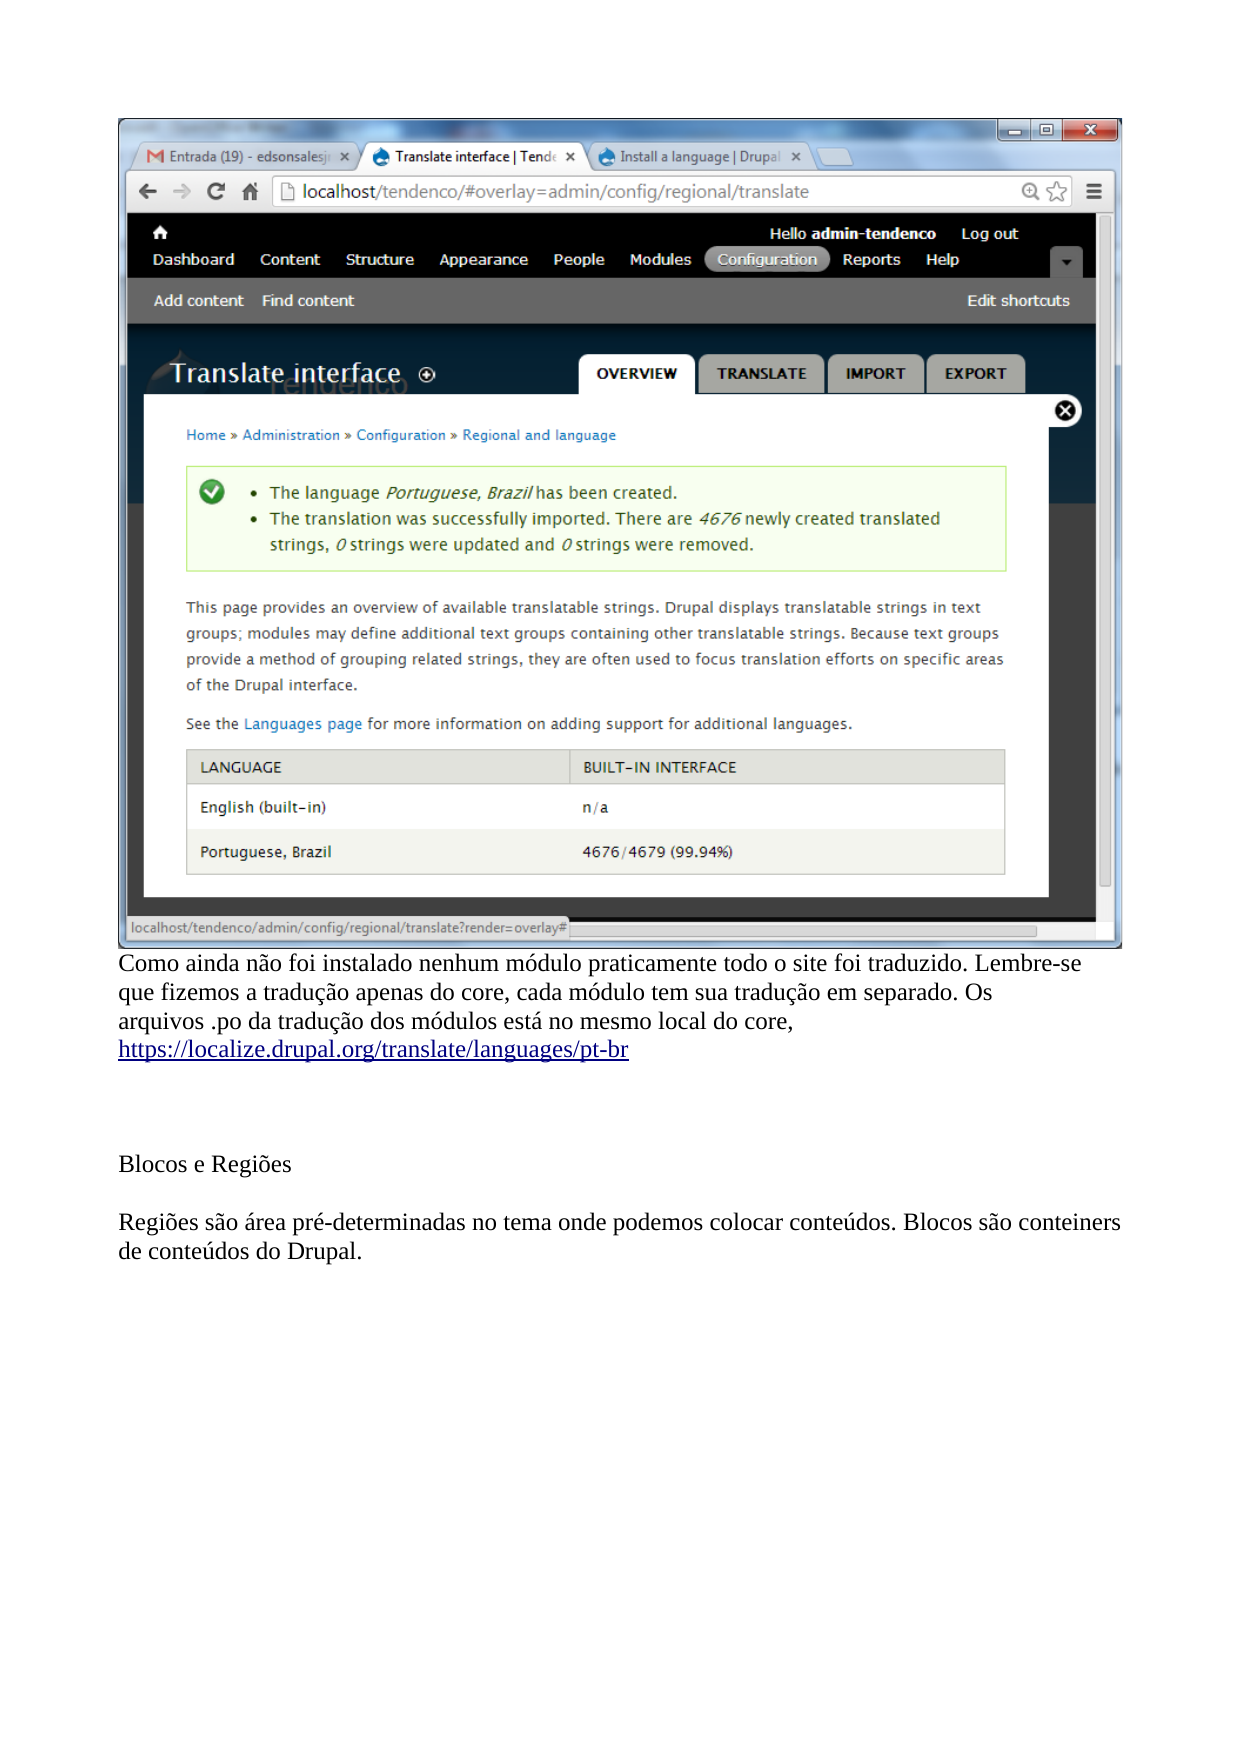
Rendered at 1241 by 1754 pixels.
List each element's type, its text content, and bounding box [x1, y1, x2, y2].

text Blocos e Regiões [118, 1149, 1122, 1178]
text Como ainda não foi instalado nenhum módulo praticamente todo o site foi traduzido. Lembre-se que fizemos a tradução apenas do core, cada módulo tem sua tradução em separado. Os arquivos .po da tradução dos módulos está no mesmo local do core, https://localize.drupal.org/translate/languages/pt-br [118, 949, 1122, 1063]
picture [118, 118, 1123, 949]
text Regiões são área pré-determinadas no tema onde podemos colocar conteúdos. Blocos são conteiners de conteúdos do Drupal. [118, 1207, 1122, 1264]
